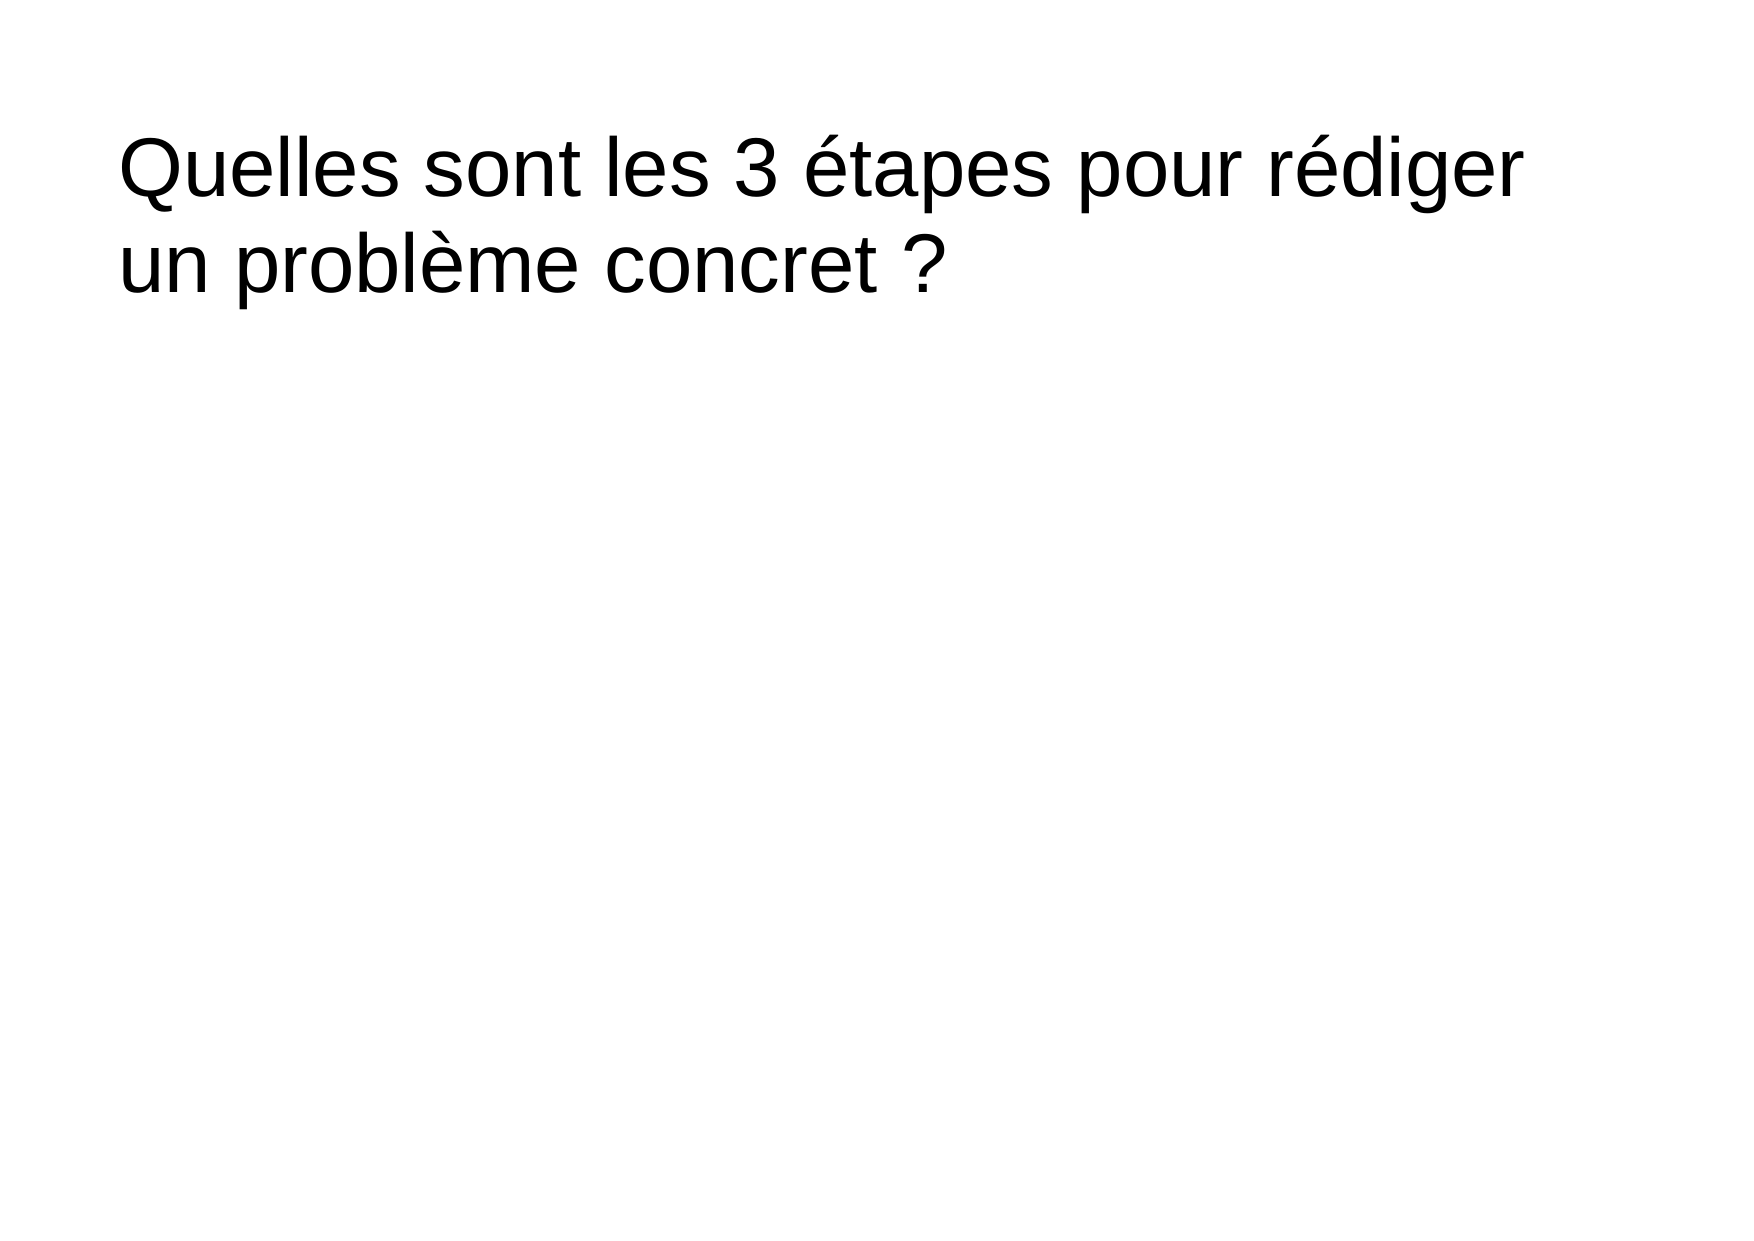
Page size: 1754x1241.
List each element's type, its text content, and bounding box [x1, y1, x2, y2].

text Quelles sont les 3 étapes pour rédiger un problème concret ? [118, 118, 1636, 310]
